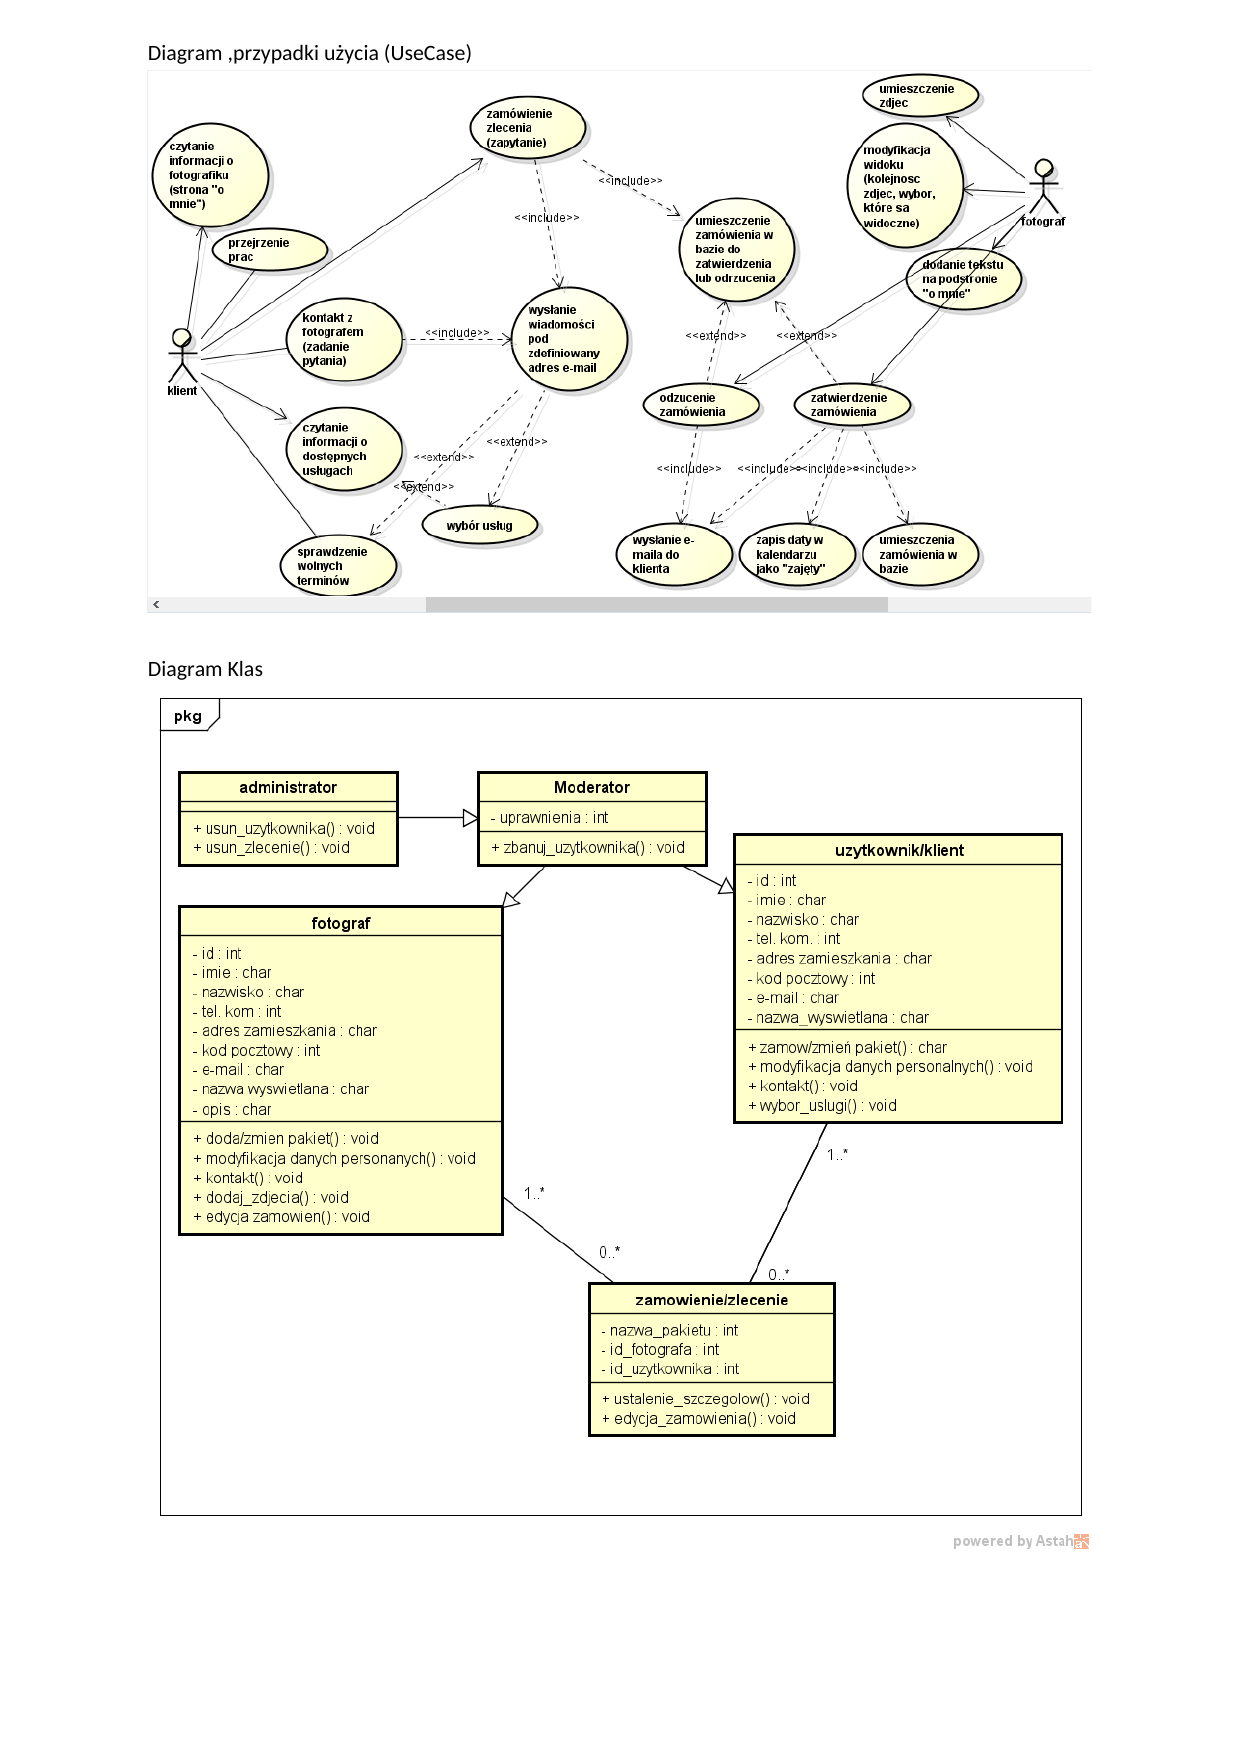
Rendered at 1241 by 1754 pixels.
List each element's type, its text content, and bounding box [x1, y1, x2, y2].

text Diagram ,przypadki użycia (UseCase) [148, 44, 1093, 66]
picture [147, 70, 1092, 613]
text Diagram Klas [148, 659, 1093, 681]
picture [147, 685, 1093, 1553]
